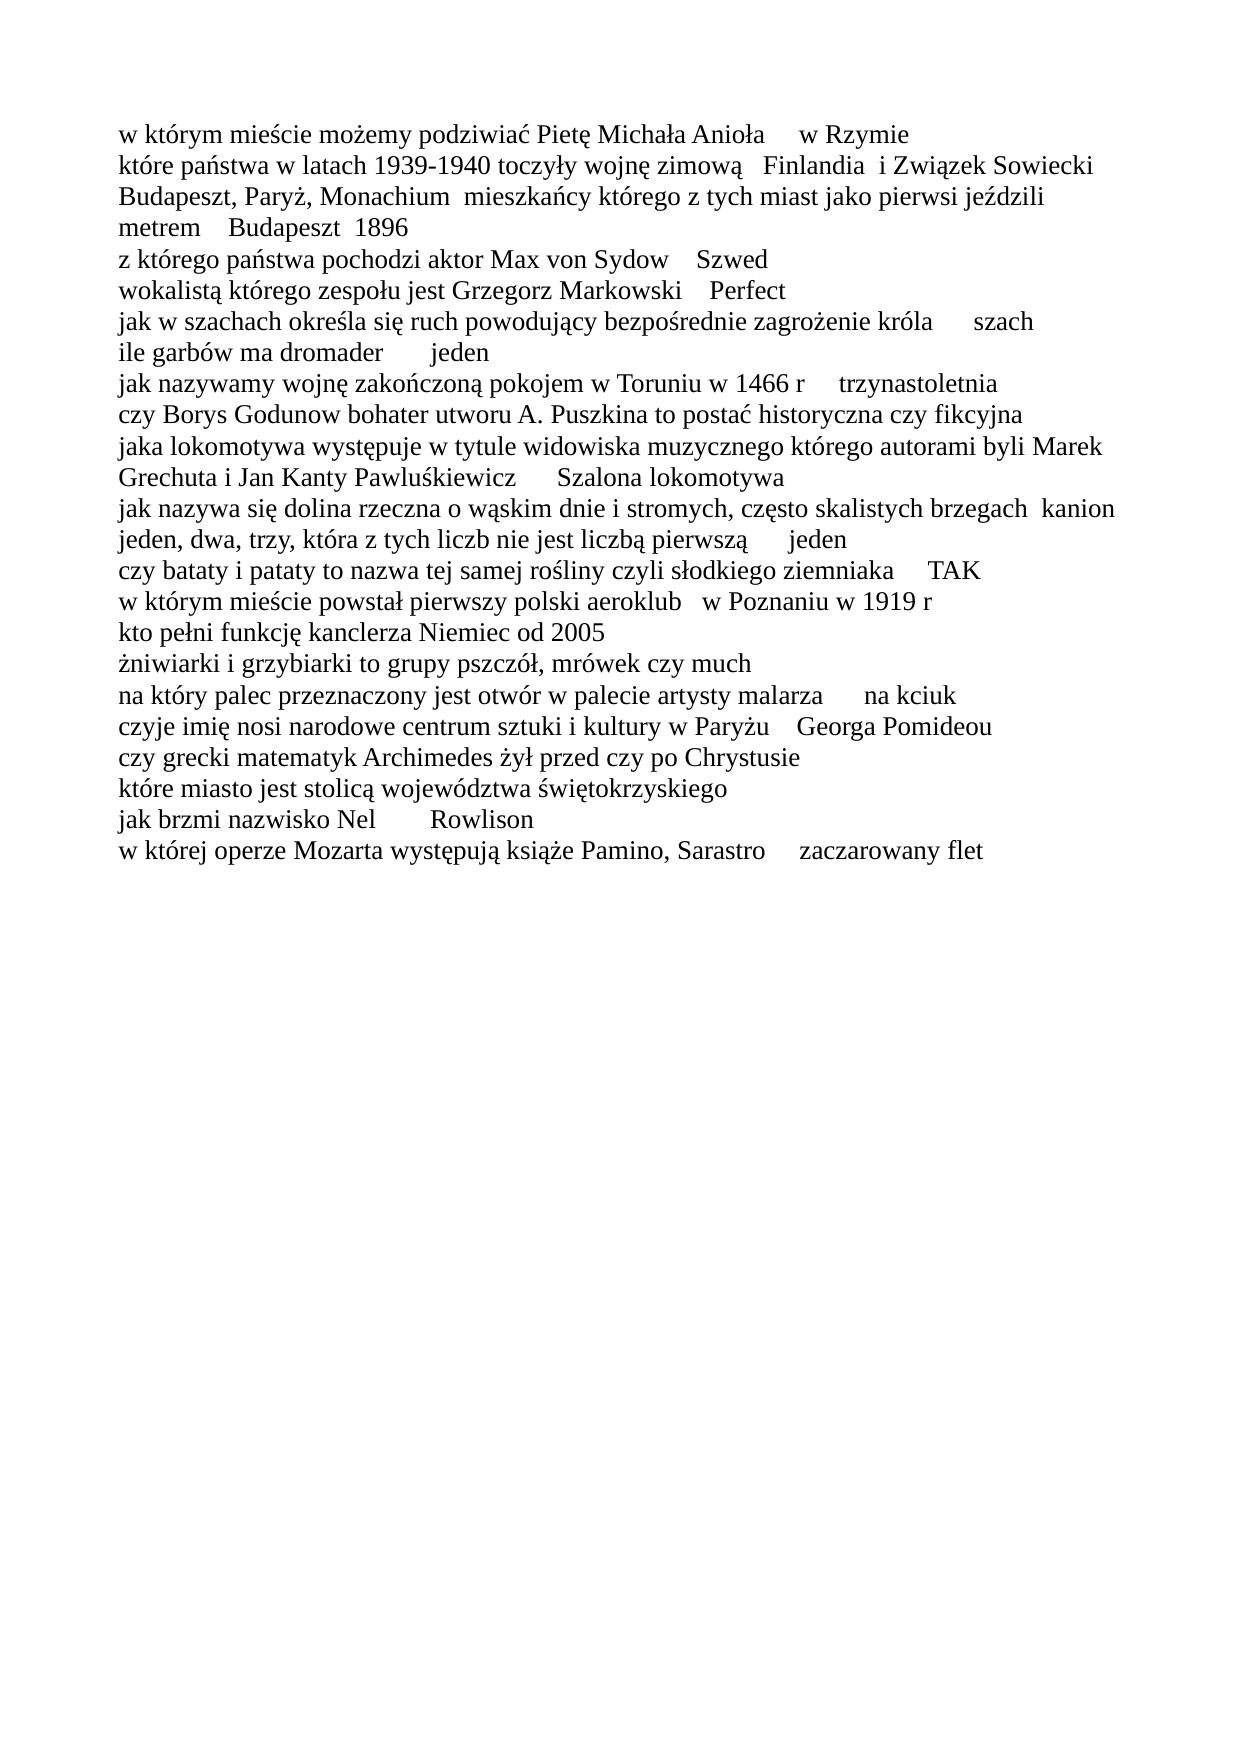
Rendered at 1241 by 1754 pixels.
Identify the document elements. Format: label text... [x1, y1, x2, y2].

text jak w szachach określa się ruch powodujący bezpośrednie zagrożenie króla szach [118, 305, 1122, 336]
text czy bataty i pataty to nazwa tej samej rośliny czyli słodkiego ziemniaka TAK [118, 554, 1122, 585]
text kto pełni funkcję kanclerza Niemiec od 2005 [118, 616, 1122, 648]
text jeden, dwa, trzy, która z tych liczb nie jest liczbą pierwszą jeden [118, 523, 1122, 554]
text które państwa w latach 1939-1940 toczyły wojnę zimową Finlandia i Związek Sowiecki [118, 149, 1122, 180]
text czyje imię nosi narodowe centrum sztuki i kultury w Paryżu Georga Pomideou [118, 710, 1122, 741]
text ile garbów ma dromader jeden [118, 336, 1122, 367]
text w której operze Mozarta występują książe Pamino, Sarastro zaczarowany flet [118, 834, 1122, 866]
text jaka lokomotywa występuje w tytule widowiska muzycznego którego autorami byli Marek Grechuta i Jan Kanty Pawluśkiewicz Szalona lokomotywa [118, 429, 1122, 492]
text Budapeszt, Paryż, Monachium mieszkańcy którego z tych miast jako pierwsi jeździli metrem Budapeszt 1896 [118, 180, 1122, 243]
text jak nazywa się dolina rzeczna o wąskim dnie i stromych, często skalistych brzegach kanion [118, 492, 1122, 523]
text w którym mieście możemy podziwiać Pietę Michała Anioła w Rzymie [118, 118, 1122, 149]
text wokalistą którego zespołu jest Grzegorz Markowski Perfect [118, 274, 1122, 305]
text czy Borys Godunow bohater utworu A. Puszkina to postać historyczna czy fikcyjna [118, 398, 1122, 429]
text z którego państwa pochodzi aktor Max von Sydow Szwed [118, 243, 1122, 274]
text żniwiarki i grzybiarki to grupy pszczół, mrówek czy much [118, 648, 1122, 679]
text w którym mieście powstał pierwszy polski aeroklub w Poznaniu w 1919 r [118, 585, 1122, 616]
text na który palec przeznaczony jest otwór w palecie artysty malarza na kciuk [118, 679, 1122, 710]
text czy grecki matematyk Archimedes żył przed czy po Chrystusie [118, 741, 1122, 772]
text jak brzmi nazwisko Nel Rowlison [118, 803, 1122, 834]
text które miasto jest stolicą województwa świętokrzyskiego [118, 772, 1122, 803]
text jak nazywamy wojnę zakończoną pokojem w Toruniu w 1466 r trzynastoletnia [118, 367, 1122, 398]
